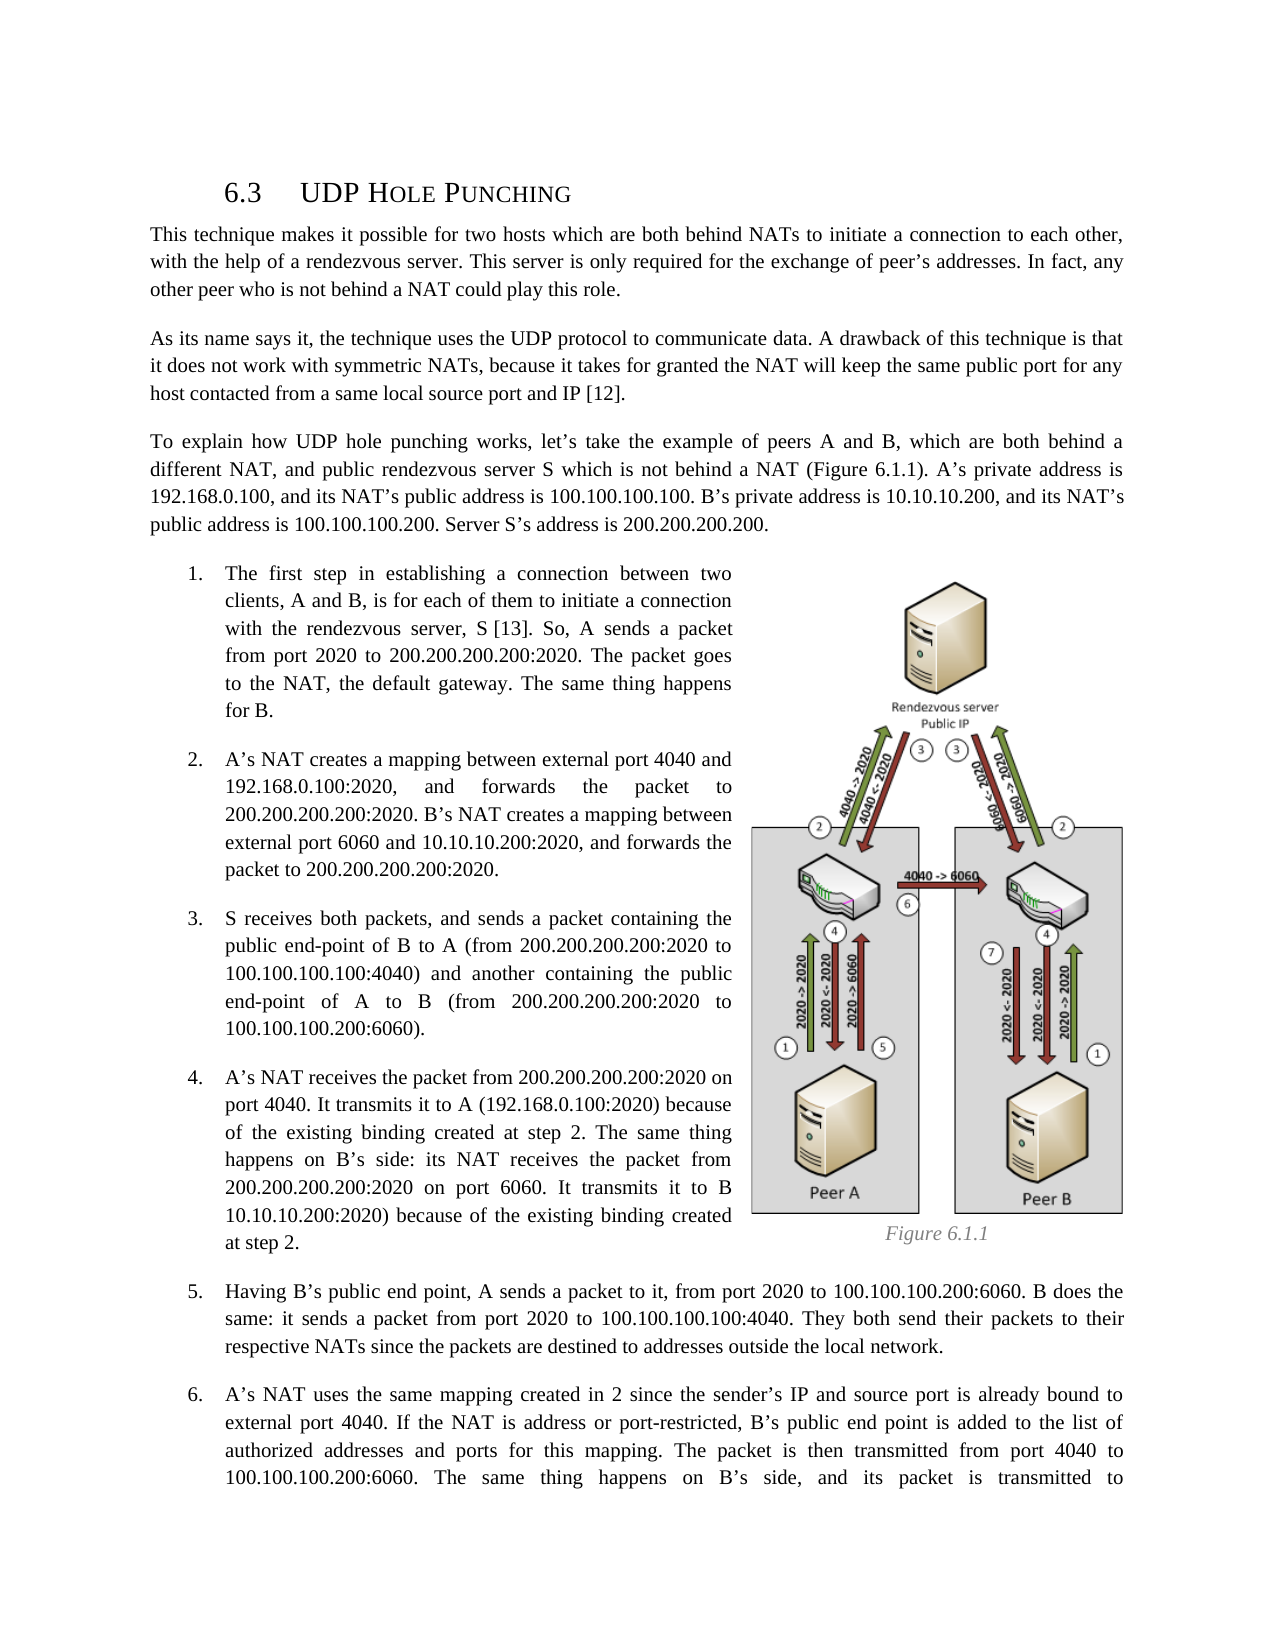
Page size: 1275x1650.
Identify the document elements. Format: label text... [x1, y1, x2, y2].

list Having B’s public end point, A sends a packet to it, from port 2020 to 100.100.100.200:6060. B does the same: it sends a packet from port 2020 to 100.100.100.100:4040. They both send their packets to their respective NATs since the packets are destined to addresses outside the local network. [187, 1279, 1125, 1358]
text As its name says it, the technique uses the UDP protocol to communicate data. A drawback of this technique is that it does not work with symmetric NATs, because it takes for granted the NAT will keep the same public port for any host contacted from a same local source port and IP [12]. [150, 326, 1125, 405]
subtitle UDP Hole Punching [224, 175, 1125, 208]
list A’s NAT creates a mapping between external port 4040 and 192.168.0.100:2020, and forwards the packet to 200.200.200.200:2020. B’s NAT creates a mapping between external port 6060 and 10.10.10.200:2020, and forwards the packet to 200.200.200.200:2020. [187, 747, 751, 881]
text This technique makes it possible for two hosts which are both behind NATs to initiate a connection to each other, with the help of a rendezvous server. This server is only required for the exchange of peer’s addresses. In fact, any other peer who is not behind a NAT could play this role. [150, 222, 1125, 301]
picture [751, 581, 1123, 1214]
list A’s NAT uses the same mapping created in 2 since the sender’s IP and source port is already bound to external port 4040. If the NAT is address or port-restricted, B’s public end point is added to the list of authorized addresses and ports for this mapping. The packet is then transmitted from port 4040 to 100.100.100.200:6060. The same thing happens on B’s side, and its packet is transmitted to [187, 1382, 1125, 1489]
list Figure 6.1.1 [748, 1221, 1125, 1245]
list A’s NAT receives the packet from 200.200.200.200:2020 on port 4040. It transmits it to A (192.168.0.100:2020) because of the existing binding created at step 2. The same thing happens on B’s side: its NAT receives the packet from 200.200.200.200:2020 on port 6060. It transmits it to B 10.10.10.200:2020) because of the existing binding created at step 2. [187, 1064, 1125, 1254]
text To explain how UDP hole punching works, let’s take the example of peers A and B, which are both behind a different NAT, and public rendezvous server S which is not behind a NAT (Figure 6.1.1). A’s private address is 192.168.0.100, and its NAT’s public address is 100.100.100.100. B’s private address is 10.10.10.200, and its NAT’s public address is 100.100.100.200. Server S’s address is 200.200.200.200. [150, 429, 1125, 536]
list S receives both packets, and sends a packet containing the public end-point of B to A (from 200.200.200.200:2020 to 100.100.100.100:4040) and another containing the public end-point of A to B (from 200.200.200.200:2020 to 100.100.100.200:6060). [187, 906, 751, 1040]
list The first step in establishing a connection between two clients, A and B, is for each of them to initiate a connection with the rendezvous server, S [13]. So, A sends a packet from port 2020 to 200.200.200.200:2020. The packet goes to the NAT, the default gateway. The same thing happens for B. [187, 560, 1125, 722]
